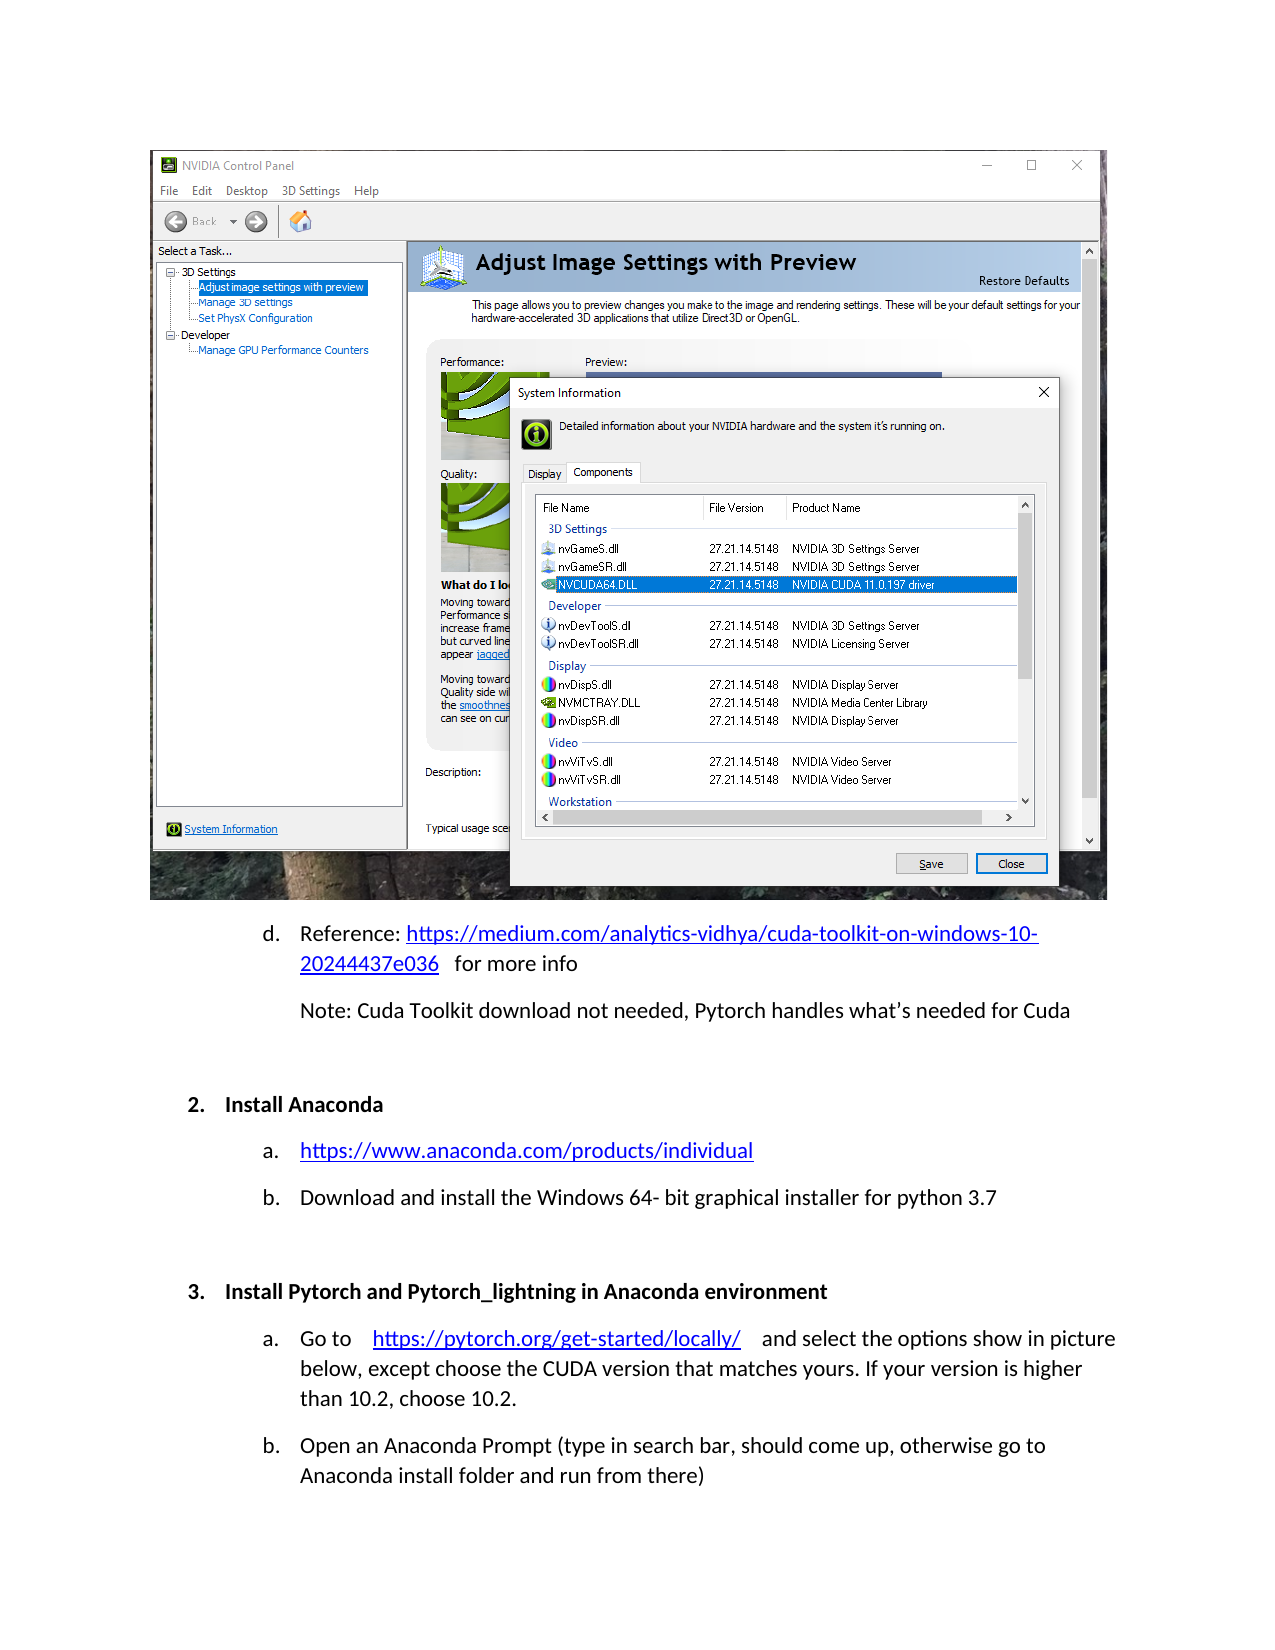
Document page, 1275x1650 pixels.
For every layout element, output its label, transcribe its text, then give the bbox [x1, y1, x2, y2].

list Open an Anaconda Prompt (type in search bar, should come up, otherwise go to Anaconda install folder and run from there) [262, 1431, 1125, 1489]
picture [150, 150, 1108, 900]
list Reference: https://medium.com/analytics-vidhya/cuda-toolkit-on-windows-10-20244437e036 for more info [262, 919, 1125, 977]
list Download and install the Windows 64- bit graphical installer for python 3.7 [262, 1183, 1125, 1211]
list Install Pytorch and Pytorch_lightning in Anaconda environment [187, 1277, 1125, 1305]
list Install Anaconda [187, 1090, 1125, 1118]
list https://www.anaconda.com/products/individual [262, 1137, 1125, 1164]
list Go to https://pytorch.org/get-started/locally/ and select the options show in picture below, except choose the CUDA version that matches yours. If your version is higher than 10.2, choose 10.2. [262, 1324, 1125, 1412]
text Note: Cuda Toolkit download not needed, Pytorch handles what’s needed for Cuda [300, 996, 1125, 1024]
